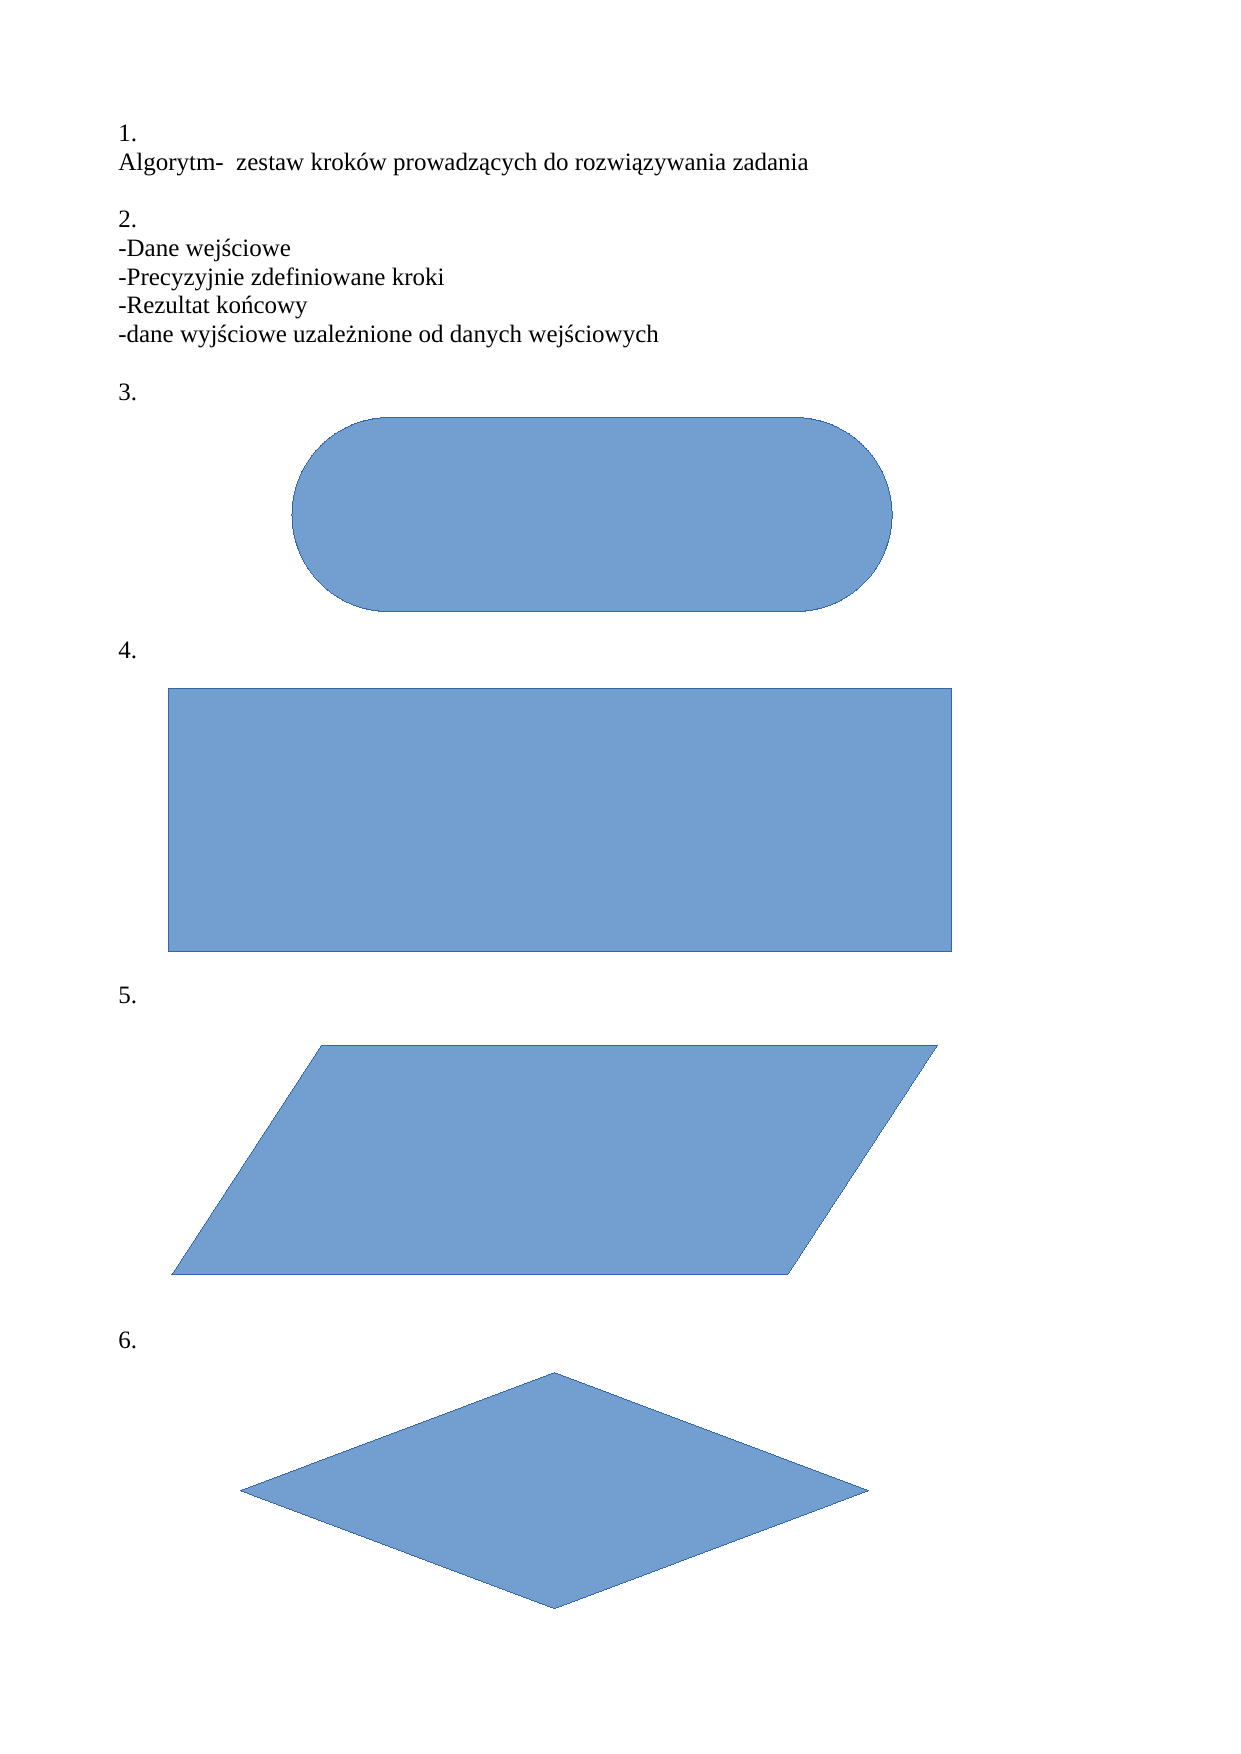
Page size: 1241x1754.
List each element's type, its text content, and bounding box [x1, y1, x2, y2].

text -Precyzyjnie zdefiniowane kroki [118, 262, 1122, 291]
text Algorytm- zestaw kroków prowadzących do rozwiązywania zadania [118, 147, 1122, 176]
text -Dane wejściowe [118, 233, 1122, 262]
text 3. [118, 377, 1122, 406]
text -dane wyjściowe uzależnione od danych wejściowych [118, 319, 1122, 348]
text 1. [118, 118, 1122, 147]
text 4. [118, 636, 1122, 664]
text 2. [118, 204, 1122, 233]
text 6. [118, 1326, 1122, 1354]
text -Rezultat końcowy [118, 291, 1122, 319]
text 5. [118, 981, 1122, 1009]
